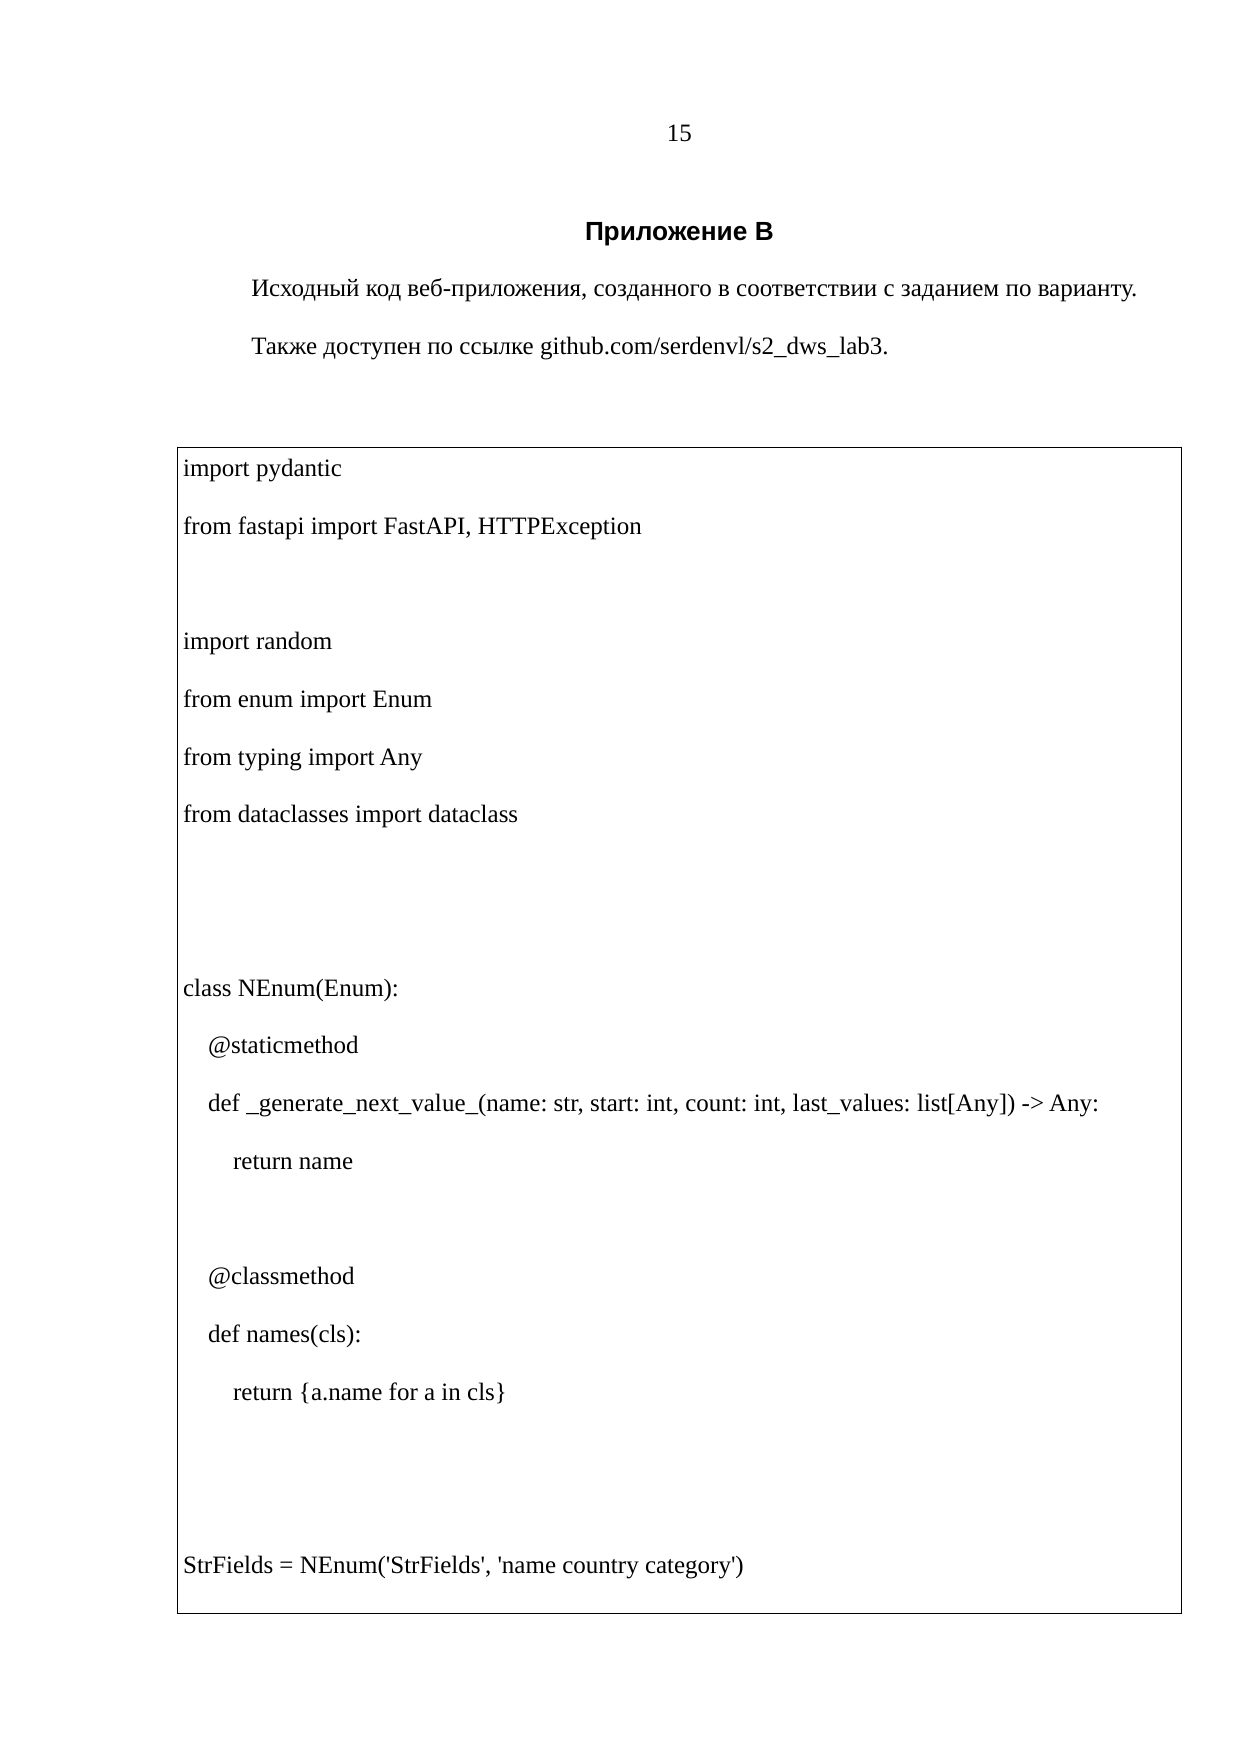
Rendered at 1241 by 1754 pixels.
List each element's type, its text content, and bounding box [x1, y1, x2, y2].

table_header import pydantic from fastapi import FastAPI, HTTPException import random from enum import Enum from typing import Any from dataclasses import dataclass class NEnum(Enum): @staticmethod def _generate_next_value_(name: str, start: int, count: int, last_values: list[Any]) -> Any: return name @classmethod def names(cls): return {a.name for a in cls} StrFields = NEnum('StrFields', 'name country category') [178, 448, 1181, 1613]
text Исходный код веб-приложения, созданного в соответствии с заданием по варианту. [177, 273, 1181, 302]
subtitle Приложение В [177, 216, 1181, 246]
text Также доступен по ссылке github.com/serdenvl/s2_dws_lab3. [177, 331, 1181, 360]
